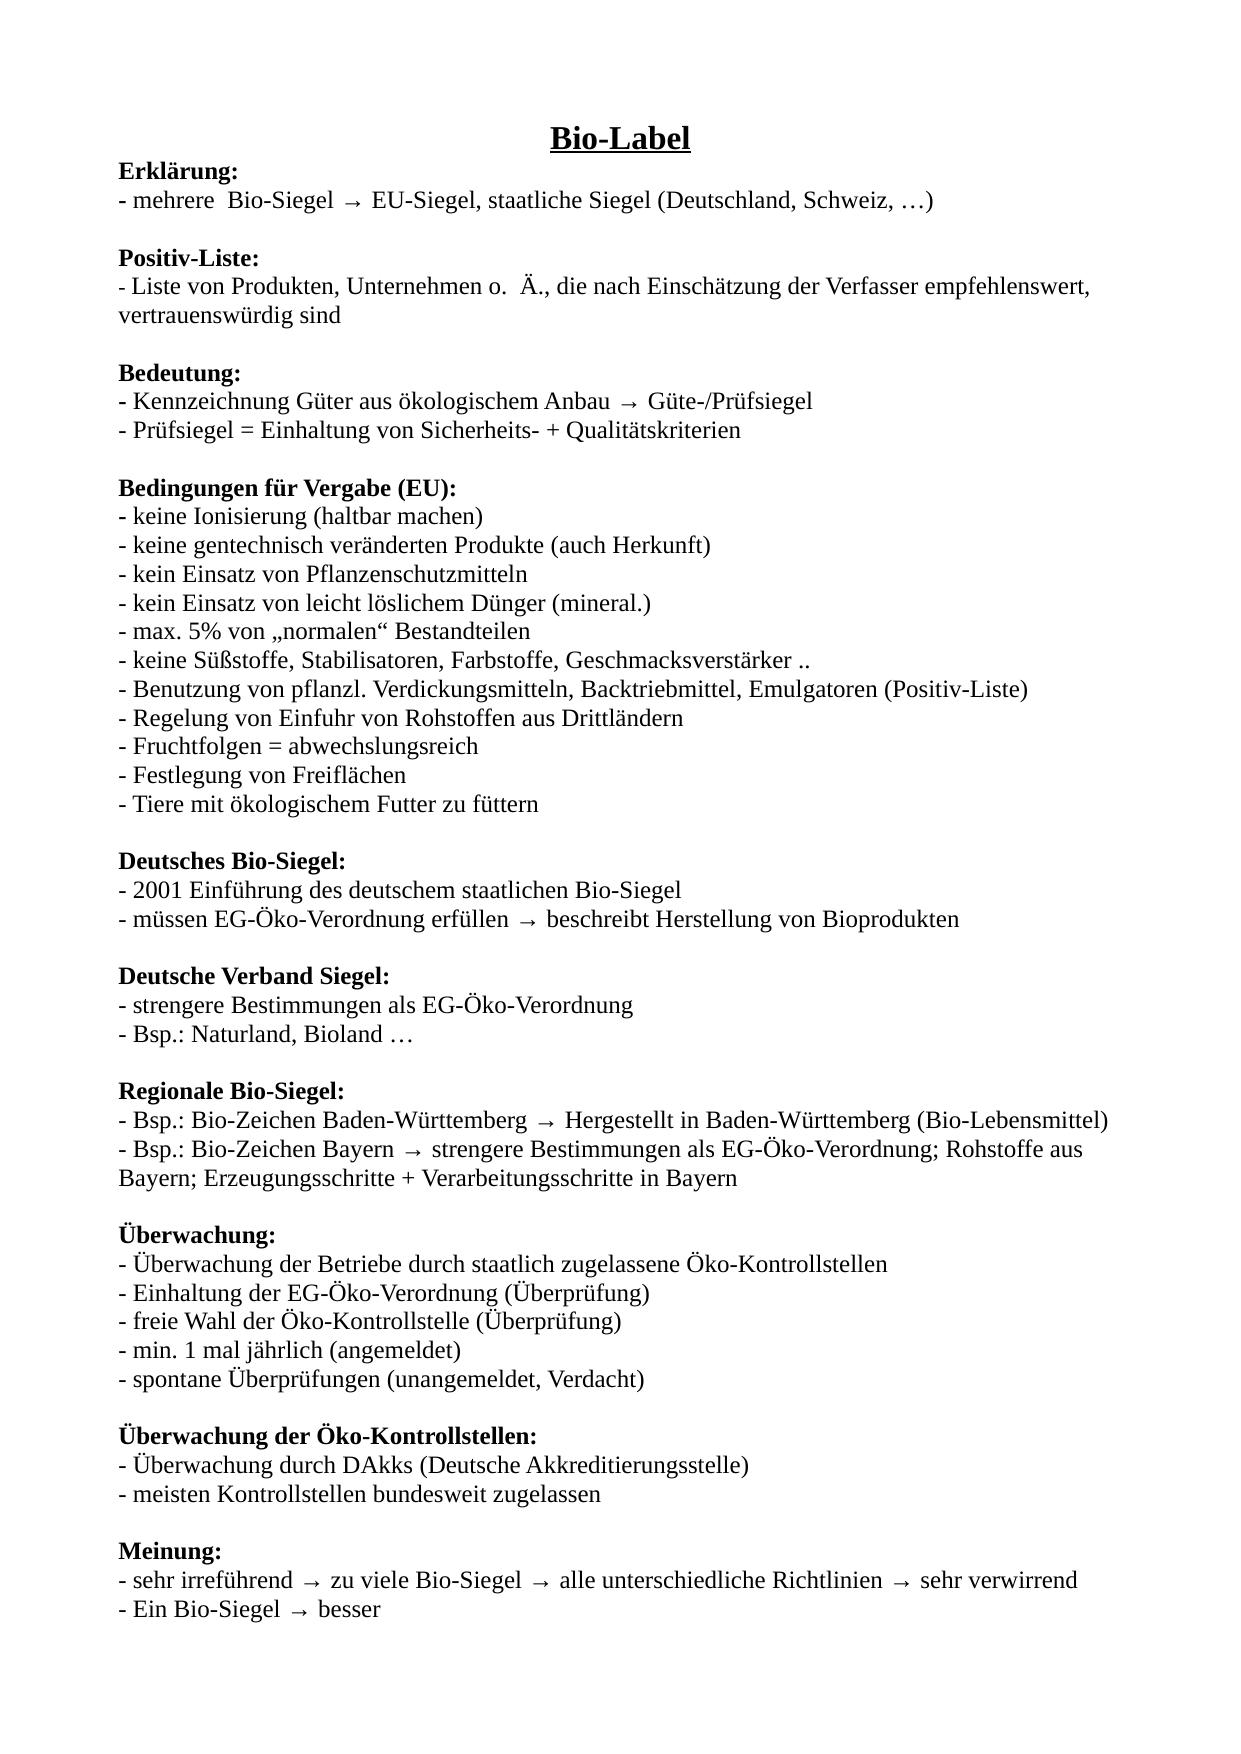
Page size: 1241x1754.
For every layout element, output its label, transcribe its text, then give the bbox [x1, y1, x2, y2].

text - kein Einsatz von Pflanzenschutzmitteln [118, 559, 1122, 588]
text - Bsp.: Bio-Zeichen Baden-Württemberg → Hergestellt in Baden-Württemberg (Bio-Lebensmittel) [118, 1105, 1122, 1134]
text - müssen EG-Öko-Verordnung erfüllen → beschreibt Herstellung von Bioprodukten [118, 904, 1122, 933]
text - sehr irreführend → zu viele Bio-Siegel → alle unterschiedliche Richtlinien → sehr verwirrend [118, 1565, 1122, 1594]
text - Bsp.: Bio-Zeichen Bayern → strengere Bestimmungen als EG-Öko-Verordnung; Rohstoffe aus Bayern; Erzeugungsschritte + Verarbeitungsschritte in Bayern [118, 1134, 1122, 1191]
text - keine gentechnisch veränderten Produkte (auch Herkunft) [118, 530, 1122, 559]
text - spontane Überprüfungen (unangemeldet, Verdacht) [118, 1364, 1122, 1393]
text - meisten Kontrollstellen bundesweit zugelassen [118, 1479, 1122, 1508]
text - Fruchtfolgen = abwechslungsreich [118, 731, 1122, 760]
text Erklärung: [118, 156, 1122, 185]
text - Regelung von Einfuhr von Rohstoffen aus Drittländern [118, 703, 1122, 731]
text - keine Ionisierung (haltbar machen) [118, 501, 1122, 530]
text - Benutzung von pflanzl. Verdickungsmitteln, Backtriebmittel, Emulgatoren (Positiv-Liste) [118, 674, 1122, 703]
text Meinung: [118, 1536, 1122, 1565]
text Positiv-Liste: [118, 243, 1122, 271]
text Überwachung der Öko-Kontrollstellen: [118, 1421, 1122, 1450]
text - Festlegung von Freiflächen [118, 760, 1122, 789]
text - Tiere mit ökologischem Futter zu füttern [118, 789, 1122, 818]
text - freie Wahl der Öko-Kontrollstelle (Überprüfung) [118, 1306, 1122, 1335]
text Deutsche Verband Siegel: [118, 961, 1122, 990]
text Regionale Bio-Siegel: [118, 1076, 1122, 1105]
text - 2001 Einführung des deutschem staatlichen Bio-Siegel [118, 875, 1122, 904]
text Bedeutung: [118, 358, 1122, 386]
text - Überwachung durch DAkks (Deutsche Akkreditierungsstelle) [118, 1450, 1122, 1479]
text - max. 5% von „normalen“ Bestandteilen [118, 616, 1122, 645]
text Bio-Label [118, 118, 1122, 156]
text - Kennzeichnung Güter aus ökologischem Anbau → Güte-/Prüfsiegel [118, 386, 1122, 415]
text - kein Einsatz von leicht löslichem Dünger (mineral.) [118, 588, 1122, 616]
text Bedingungen für Vergabe (EU): [118, 473, 1122, 501]
text Überwachung: [118, 1220, 1122, 1249]
text - mehrere Bio-Siegel → EU-Siegel, staatliche Siegel (Deutschland, Schweiz, …) [118, 185, 1122, 214]
text - keine Süßstoffe, Stabilisatoren, Farbstoffe, Geschmacksverstärker .. [118, 645, 1122, 674]
text - Ein Bio-Siegel → besser [118, 1594, 1122, 1623]
text - Überwachung der Betriebe durch staatlich zugelassene Öko-Kontrollstellen [118, 1249, 1122, 1278]
text Deutsches Bio-Siegel: [118, 846, 1122, 875]
text - Liste von Produkten, Unternehmen o. Ä., die nach Einschätzung der Verfasser empfehlenswert, vertrauenswürdig sind [118, 271, 1122, 329]
text - Einhaltung der EG-Öko-Verordnung (Überprüfung) [118, 1278, 1122, 1306]
text - strengere Bestimmungen als EG-Öko-Verordnung [118, 990, 1122, 1019]
text - min. 1 mal jährlich (angemeldet) [118, 1335, 1122, 1364]
text - Bsp.: Naturland, Bioland … [118, 1019, 1122, 1048]
text - Prüfsiegel = Einhaltung von Sicherheits- + Qualitätskriterien [118, 415, 1122, 444]
